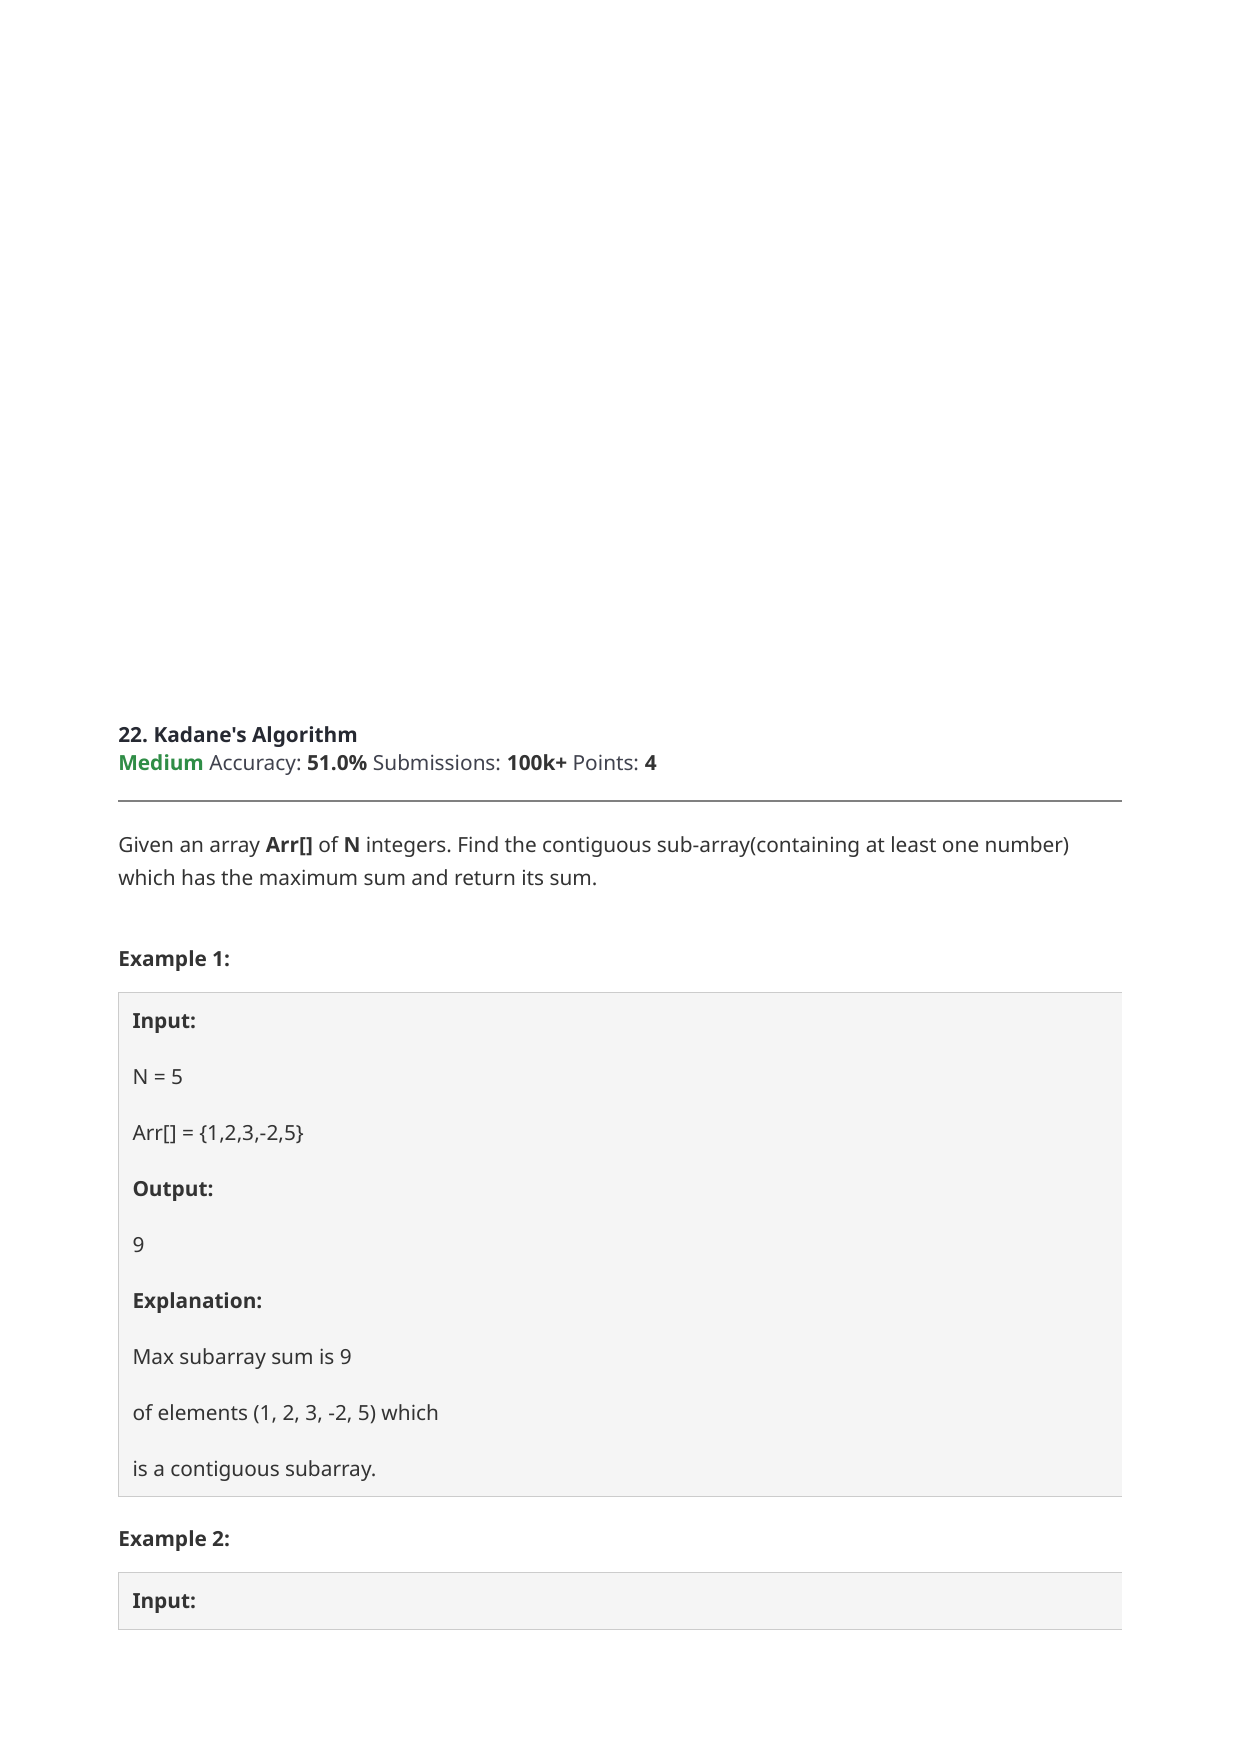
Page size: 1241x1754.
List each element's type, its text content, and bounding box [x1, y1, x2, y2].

text Output: [119, 1160, 1122, 1203]
text Arr[] = {1,2,3,-2,5} [119, 1104, 1122, 1147]
text is a contiguous subarray. [119, 1440, 1122, 1496]
text Explanation: [119, 1272, 1122, 1314]
text Example 2: [118, 1524, 1122, 1552]
text Max subarray sum is 9 [119, 1328, 1122, 1370]
text Medium Accuracy: 51.0% Submissions: 100k+ Points: 4 [118, 748, 1099, 777]
text Example 1: [118, 911, 1122, 972]
text 22. Kadane's Algorithm [118, 720, 1122, 748]
text of elements (1, 2, 3, -2, 5) which [119, 1384, 1122, 1426]
text 9 [119, 1216, 1122, 1258]
text Input: [119, 993, 1122, 1035]
text Input: [119, 1573, 1122, 1629]
text N = 5 [119, 1048, 1122, 1091]
text Given an array Arr[] of N integers. Find the contiguous sub-array(containing at least one number) which has the maximum sum and return its sum. [118, 831, 1122, 892]
